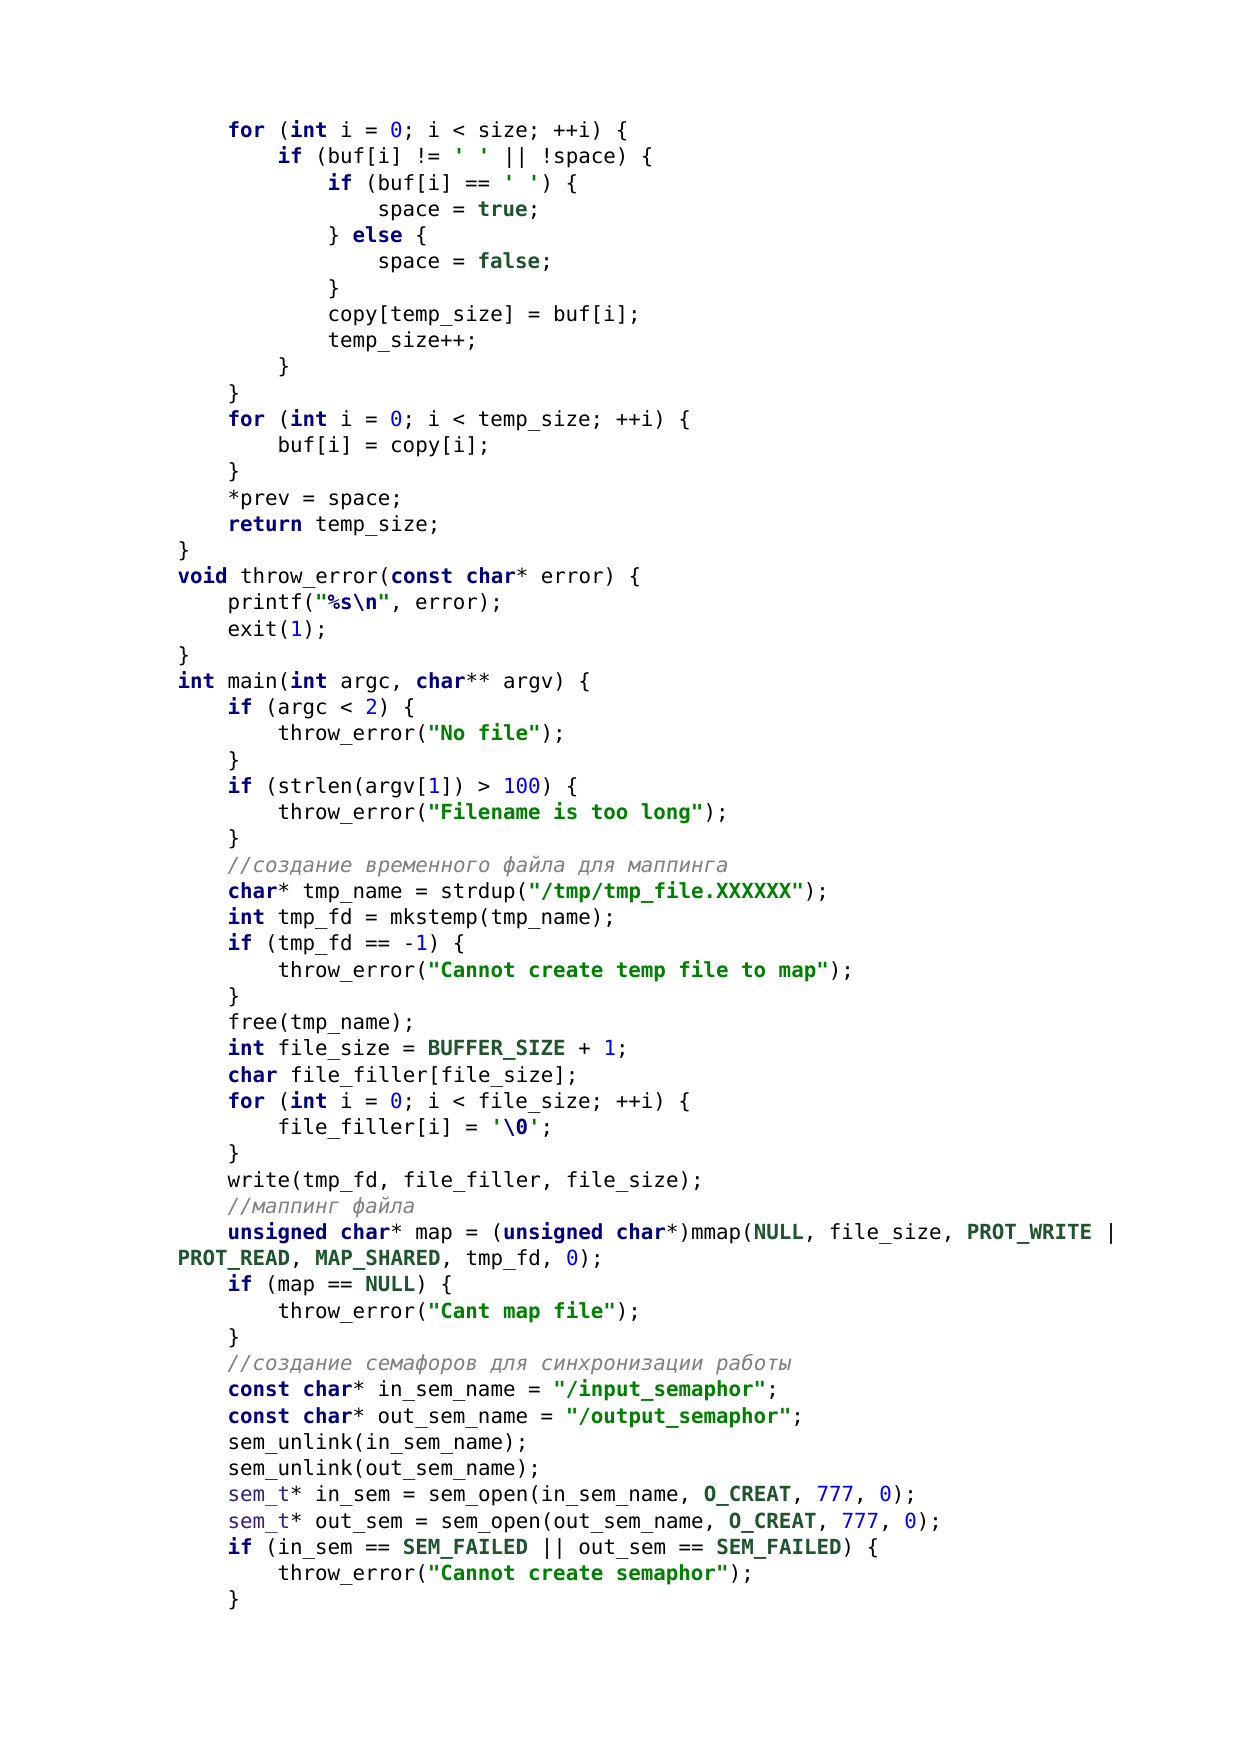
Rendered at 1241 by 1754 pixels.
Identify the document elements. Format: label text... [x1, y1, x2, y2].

text printf("%s\n", error); [177, 590, 1152, 615]
text } [177, 748, 1152, 772]
text copy[temp_size] = buf[i]; [177, 302, 1152, 326]
text exit(1); [177, 617, 1152, 641]
text *prev = space; [177, 486, 1152, 510]
text sem_t* in_sem = sem_open(in_sem_name, O_CREAT, 777, 0); [177, 1482, 1152, 1507]
text if (strlen(argv[1]) > 100) { [177, 774, 1152, 798]
text buf[i] = copy[i]; [177, 433, 1152, 457]
text } [177, 1141, 1152, 1166]
text void throw_error(const char* error) { [177, 564, 1152, 588]
text if (buf[i] != ' ' || !space) { [177, 144, 1152, 169]
text write(tmp_fd, file_filler, file_size); [177, 1168, 1152, 1192]
text throw_error("No file"); [177, 721, 1152, 746]
text if (tmp_fd == -1) { [177, 931, 1152, 956]
text char file_filler[file_size]; [177, 1063, 1152, 1087]
text throw_error("Filename is too long"); [177, 800, 1152, 824]
text if (map == NULL) { [177, 1272, 1152, 1297]
text for (int i = 0; i < temp_size; ++i) { [177, 407, 1152, 431]
text //создание временного файла для маппинга [177, 853, 1152, 877]
text } [177, 459, 1152, 484]
text space = false; [177, 249, 1152, 274]
text for (int i = 0; i < size; ++i) { [177, 118, 1152, 142]
text sem_t* out_sem = sem_open(out_sem_name, O_CREAT, 777, 0); [177, 1509, 1152, 1533]
text char* tmp_name = strdup("/tmp/tmp_file.XXXXXX"); [177, 879, 1152, 903]
text } [177, 643, 1152, 667]
text free(tmp_name); [177, 1010, 1152, 1034]
text const char* in_sem_name = "/input_semaphor"; [177, 1377, 1152, 1402]
text } [177, 354, 1152, 379]
text sem_unlink(out_sem_name); [177, 1456, 1152, 1481]
text if (argc < 2) { [177, 695, 1152, 719]
text temp_size++; [177, 328, 1152, 352]
text } else { [177, 223, 1152, 247]
text } [177, 984, 1152, 1008]
text } [177, 1587, 1152, 1612]
text file_filler[i] = '\0'; [177, 1115, 1152, 1139]
text unsigned char* map = (unsigned char*)mmap(NULL, file_size, PROT_WRITE | PROT_READ, MAP_SHARED, tmp_fd, 0); [177, 1220, 1152, 1271]
text if (buf[i] == ' ') { [177, 171, 1152, 195]
text //маппинг файла [177, 1194, 1152, 1218]
text for (int i = 0; i < file_size; ++i) { [177, 1089, 1152, 1113]
text return temp_size; [177, 512, 1152, 536]
text } [177, 381, 1152, 405]
text throw_error("Cannot create semaphor"); [177, 1561, 1152, 1586]
text } [177, 826, 1152, 851]
text int file_size = BUFFER_SIZE + 1; [177, 1036, 1152, 1061]
text int main(int argc, char** argv) { [177, 669, 1152, 693]
text const char* out_sem_name = "/output_semaphor"; [177, 1404, 1152, 1428]
text sem_unlink(in_sem_name); [177, 1430, 1152, 1454]
text } [177, 1325, 1152, 1349]
text } [177, 276, 1152, 300]
text throw_error("Cant map file"); [177, 1299, 1152, 1323]
text if (in_sem == SEM_FAILED || out_sem == SEM_FAILED) { [177, 1535, 1152, 1559]
text space = true; [177, 197, 1152, 221]
text throw_error("Cannot create temp file to map"); [177, 958, 1152, 982]
text //создание семафоров для синхронизации работы [177, 1351, 1152, 1376]
text int tmp_fd = mkstemp(tmp_name); [177, 905, 1152, 929]
text } [177, 538, 1152, 562]
